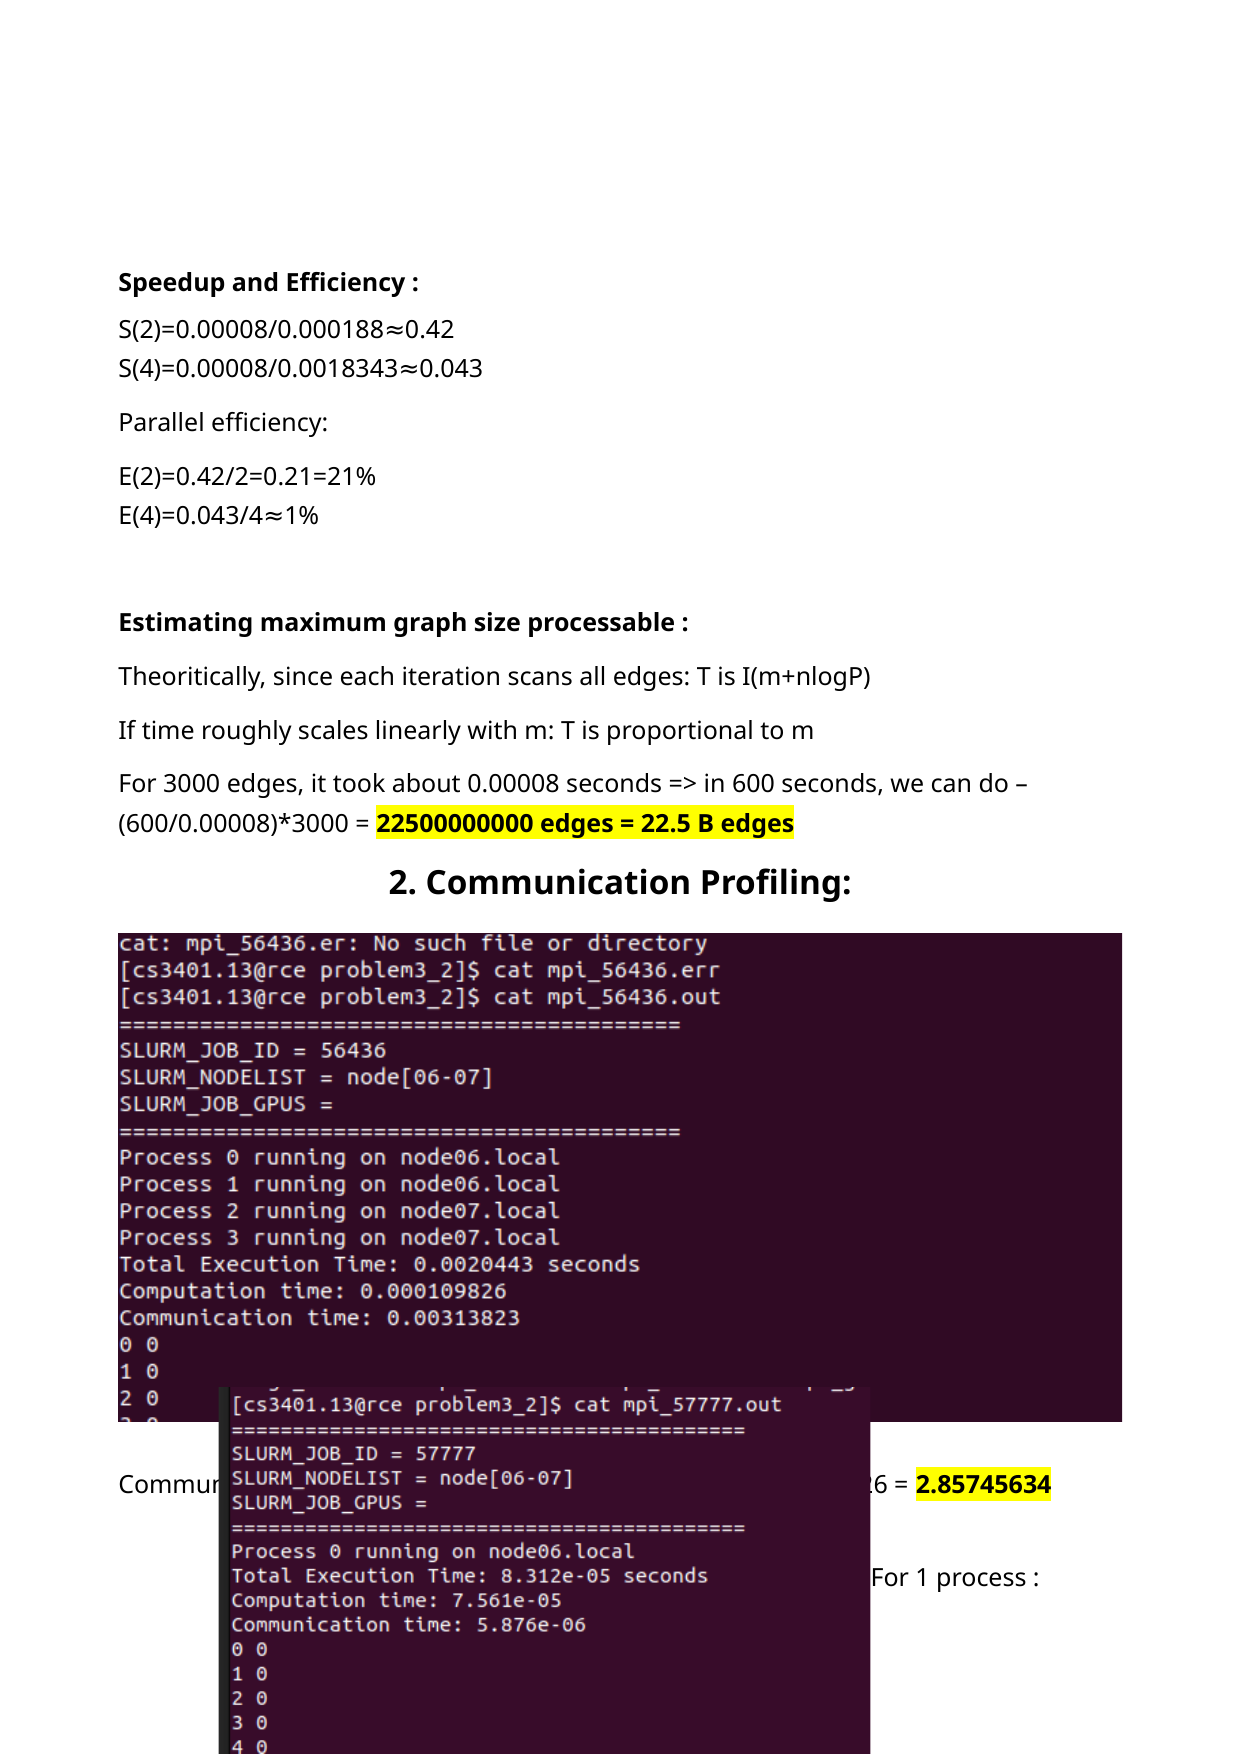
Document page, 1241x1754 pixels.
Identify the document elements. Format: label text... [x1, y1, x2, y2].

text Parallel efficiency: [118, 404, 1122, 438]
text For 3000 edges, it took about 0.00008 seconds => in 600 seconds, we can do – (600/0.00008)*3000 = 22500000000 edges = 22.5 B edges [118, 766, 1122, 839]
text E(2)=0.42/2=0.21=21% E(4)=0.043/4≈1% [118, 458, 1122, 531]
text Communication-to-Computation Ratio = 0.00313823/0.000109826 = 2.85745634 [118, 1467, 218, 1501]
text If time roughly scales linearly with m: T is proportional to m [118, 712, 1122, 746]
text Communication-to-Computation Ratio = 0.00313823/0.000109826 = 2.85745634 [871, 1467, 1122, 1501]
text For 1 process : [871, 1521, 1122, 1633]
text S(2)=0.00008/0.000188≈0.42 S(4)=0.00008/0.0018343≈0.043 [118, 312, 1122, 385]
text Theoritically, since each iteration scans all edges: T is I(m+nlogP) [118, 659, 1122, 693]
text [118, 1521, 218, 1633]
picture [118, 933, 1123, 1754]
subtitle Speedup and Efficiency : [118, 265, 1122, 299]
text 2. Communication Profiling: [118, 859, 1122, 904]
text Estimating maximum graph size processable : [118, 605, 1122, 639]
